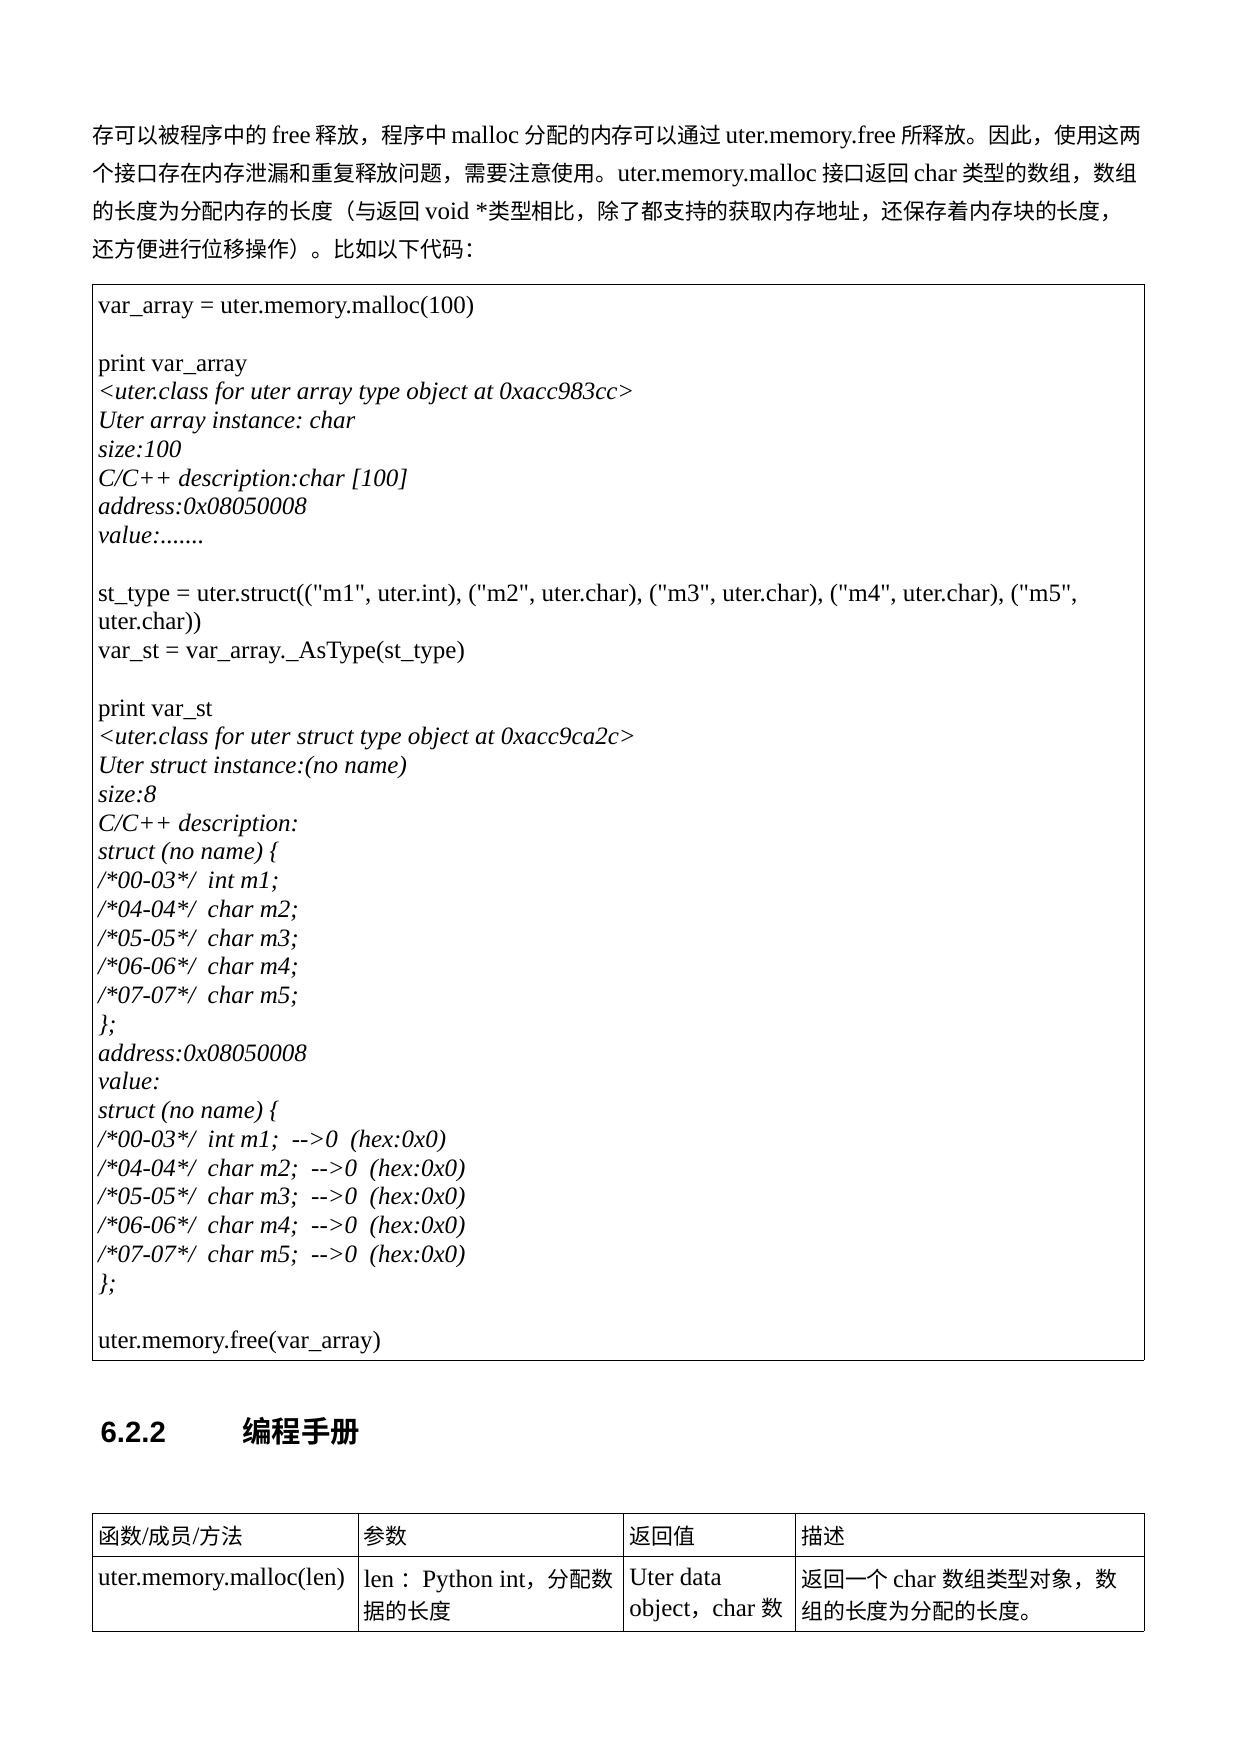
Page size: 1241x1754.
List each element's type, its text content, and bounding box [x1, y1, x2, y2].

subtitle 编程手册 [92, 1409, 1144, 1451]
table_header 函数/成员/方法 [93, 1514, 358, 1556]
table_header var_array = uter.memory.malloc(100) print var_array <uter.class for uter array type object at 0xacc983cc> Uter array instance: char size:100 C/C++ description:char [100] address:0x08050008 value:....... st_type = uter.struct(("m1", uter.int), ("m2", uter.char), ("m3", uter.char), ("m4", uter.char), ("m5", uter.char)) var_st = var_array._AsType(st_type) print var_st <uter.class for uter struct type object at 0xacc9ca2c> Uter struct instance:(no name) size:8 C/C++ description: struct (no name) { /*00-03*/ int m1; /*04-04*/ char m2; /*05-05*/ char m3; /*06-06*/ char m4; /*07-07*/ char m5; }; address:0x08050008 value: struct (no name) { /*00-03*/ int m1; -->0 (hex:0x0) /*04-04*/ char m2; -->0 (hex:0x0) /*05-05*/ char m3; -->0 (hex:0x0) /*06-06*/ char m4; -->0 (hex:0x0) /*07-07*/ char m5; -->0 (hex:0x0) }; uter.memory.free(var_array) [93, 285, 1144, 1360]
table_cell Uter data object，char 数 [624, 1557, 795, 1631]
table_header 参数 [359, 1514, 623, 1556]
table_cell 返回一个char 数组类型对象，数组的长度为分配的长度。 [796, 1557, 1144, 1631]
table_header 返回值 [624, 1514, 795, 1556]
table_header 描述 [796, 1514, 1144, 1556]
text 存可以被程序中的free释放，程序中malloc分配的内存可以通过uter.memory.free所释放。因此，使用这两个接口存在内存泄漏和重复释放问题，需要注意使用。uter.memory.malloc接口返回char类型的数组，数组的长度为分配内存的长度（与返回void *类型相比，除了都支持的获取内存地址，还保存着内存块的长度，还方便进行位移操作）。比如以下代码： [92, 118, 1144, 263]
table_cell len ：Python int，分配数据的长度 [359, 1557, 623, 1631]
table_cell uter.memory.malloc(len) [93, 1557, 358, 1631]
